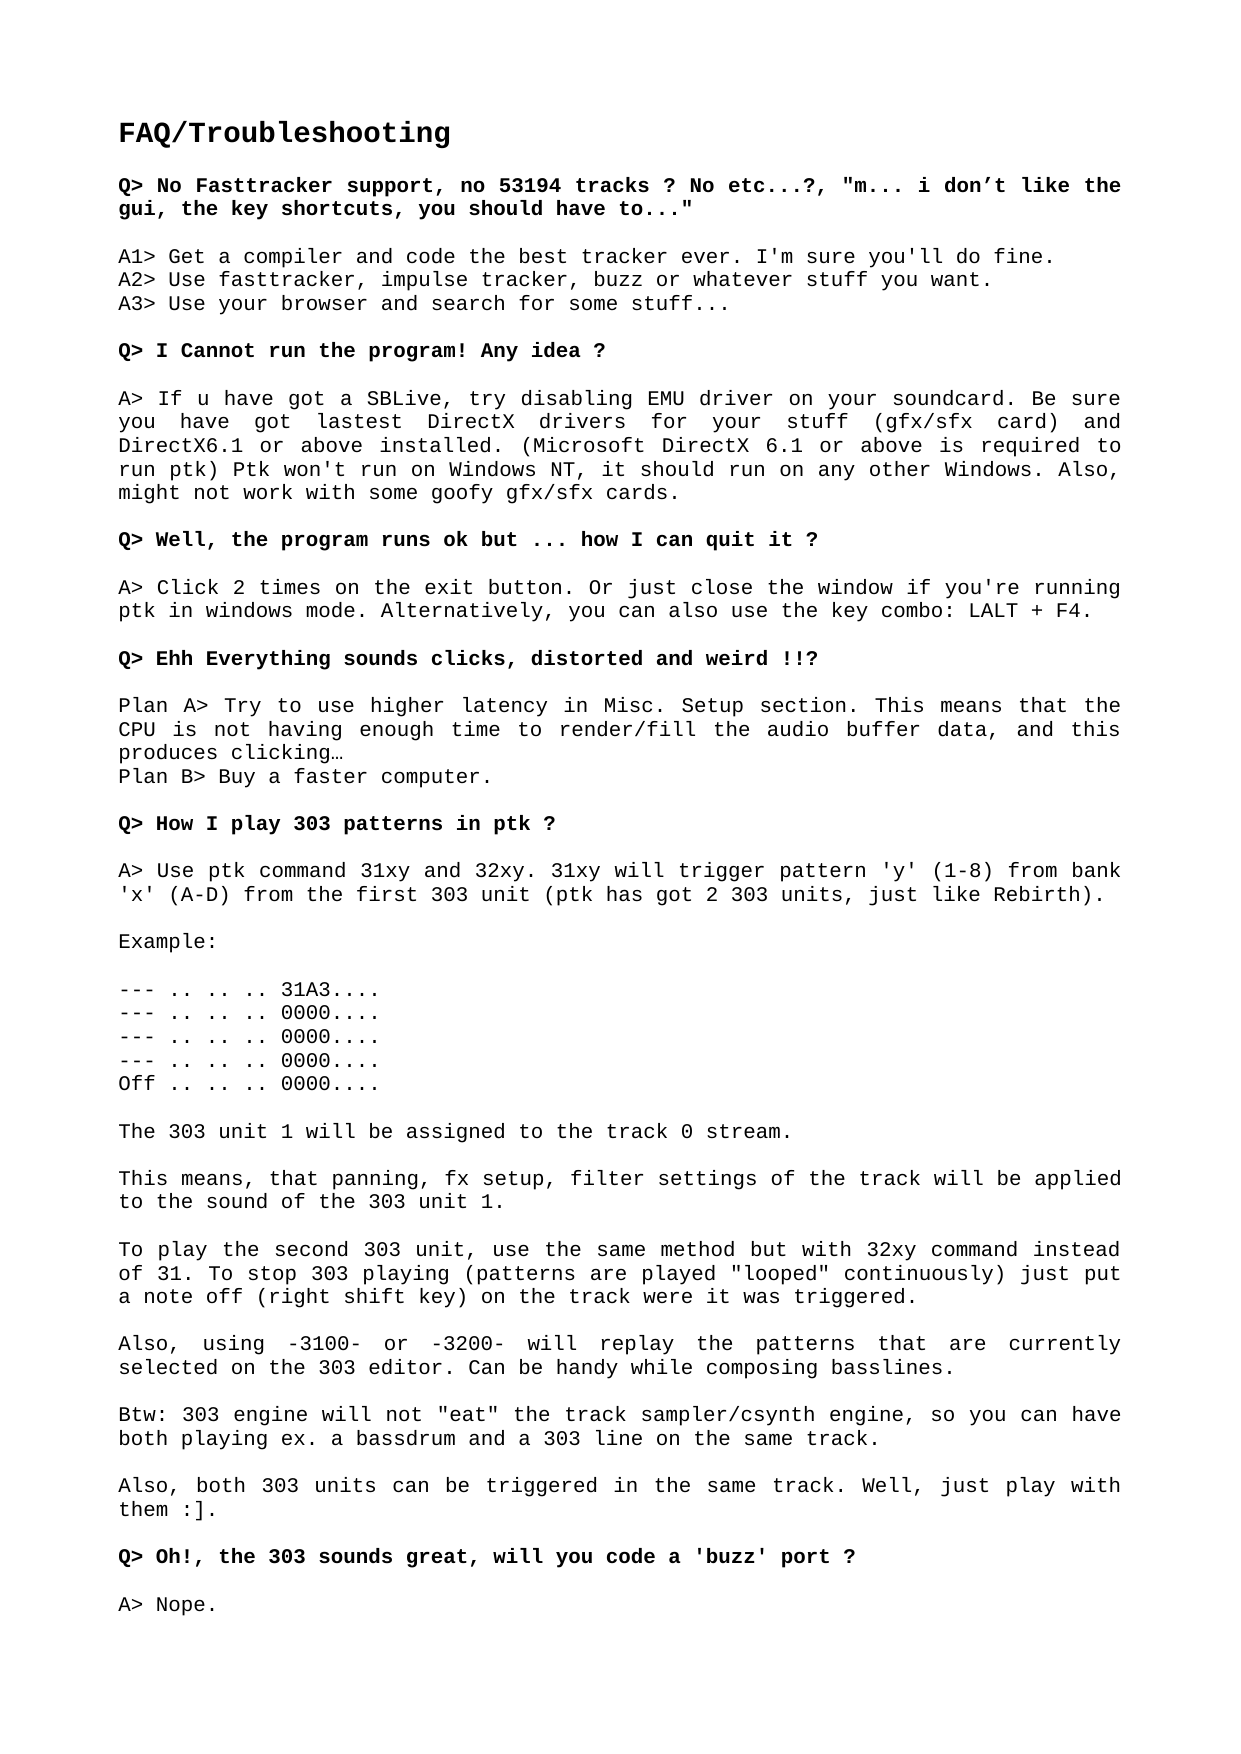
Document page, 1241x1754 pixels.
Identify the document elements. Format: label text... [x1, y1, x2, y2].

text Q> Oh!, the 303 sounds great, will you code a 'buzz' port ? [118, 1546, 1122, 1570]
text --- .. .. .. 0000.... [118, 1050, 1122, 1073]
text --- .. .. .. 0000.... [118, 1026, 1122, 1050]
text Q> Well, the program runs ok but ... how I can quit it ? [118, 529, 1122, 553]
text Q> Ehh Everything sounds clicks, distorted and weird !!? [118, 648, 1122, 671]
text A3> Use your browser and search for some stuff... [118, 293, 1122, 317]
text Q> No Fasttracker support, no 53194 tracks ? No etc...?, "m... i don’t like the gui, the key shortcuts, you should have to..." [118, 175, 1122, 222]
text --- .. .. .. 31A3.... [118, 979, 1122, 1002]
text To play the second 303 unit, use the same method but with 32xy command instead of 31. To stop 303 playing (patterns are played "looped" continuously) just put a note off (right shift key) on the track were it was triggered. [118, 1239, 1122, 1310]
text Example: [118, 931, 1122, 955]
text Off .. .. .. 0000.... [118, 1073, 1122, 1097]
text A2> Use fasttracker, impulse tracker, buzz or whatever stuff you want. [118, 269, 1122, 293]
text FAQ/Troubleshooting [118, 118, 1122, 151]
text Also, using -3100- or -3200- will replay the patterns that are currently selected on the 303 editor. Can be handy while composing basslines. [118, 1333, 1122, 1381]
text A> Nope. [118, 1593, 1122, 1617]
text Plan B> Buy a faster computer. [118, 766, 1122, 789]
text --- .. .. .. 0000.... [118, 1002, 1122, 1026]
text A> Click 2 times on the exit button. Or just close the window if you're running ptk in windows mode. Alternatively, you can also use the key combo: LALT + F4. [118, 577, 1122, 624]
text The 303 unit 1 will be assigned to the track 0 stream. [118, 1121, 1122, 1144]
text This means, that panning, fx setup, filter settings of the track will be applied to the sound of the 303 unit 1. [118, 1168, 1122, 1215]
text Q> How I play 303 patterns in ptk ? [118, 813, 1122, 837]
text A> Use ptk command 31xy and 32xy. 31xy will trigger pattern 'y' (1-8) from bank 'x' (A-D) from the first 303 unit (ptk has got 2 303 units, just like Rebirth). [118, 861, 1122, 908]
text Also, both 303 units can be triggered in the same track. Well, just play with them :]. [118, 1475, 1122, 1523]
text A> If u have got a SBLive, try disabling EMU driver on your soundcard. Be sure you have got lastest DirectX drivers for your stuff (gfx/sfx card) and DirectX6.1 or above installed. (Microsoft DirectX 6.1 or above is required to run ptk) Ptk won't run on Windows NT, it should run on any other Windows. Also, might not work with some goofy gfx/sfx cards. [118, 388, 1122, 506]
text Btw: 303 engine will not "eat" the track sampler/csynth engine, so you can have both playing ex. a bassdrum and a 303 line on the same track. [118, 1404, 1122, 1452]
text Q> I Cannot run the program! Any idea ? [118, 340, 1122, 364]
text A1> Get a compiler and code the best tracker ever. I'm sure you'll do fine. [118, 246, 1122, 269]
text Plan A> Try to use higher latency in Misc. Setup section. This means that the CPU is not having enough time to render/fill the audio buffer data, and this produces clicking… [118, 695, 1122, 766]
